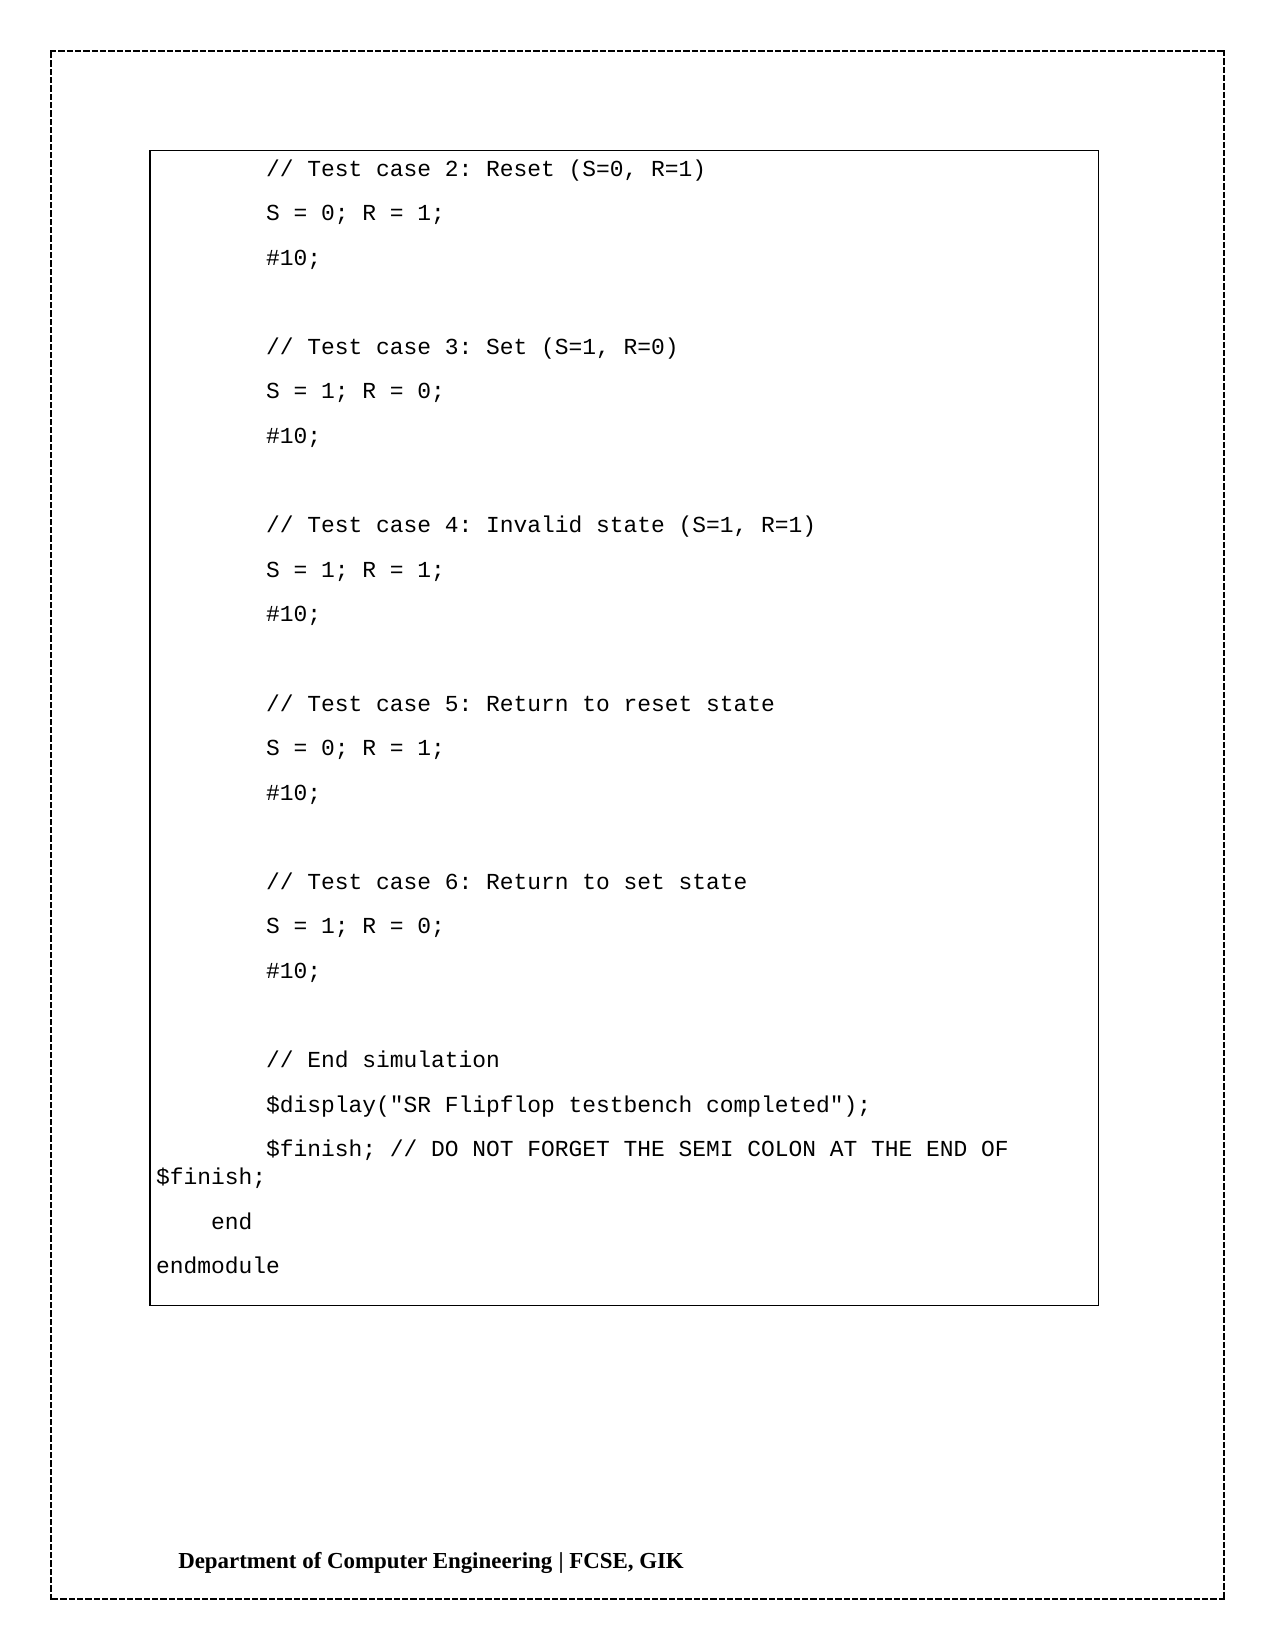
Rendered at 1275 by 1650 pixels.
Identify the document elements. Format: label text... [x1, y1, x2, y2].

table_header // Test case 2: Reset (S=0, R=1) S = 0; R = 1; #10; // Test case 3: Set (S=1, R=0) S = 1; R = 0; #10; // Test case 4: Invalid state (S=1, R=1) S = 1; R = 1; #10; // Test case 5: Return to reset state S = 0; R = 1; #10; // Test case 6: Return to set state S = 1; R = 0; #10; // End simulation $display("SR Flipflop testbench completed"); $finish; // DO NOT FORGET THE SEMI COLON AT THE END OF $finish; end endmodule [151, 151, 1098, 1305]
